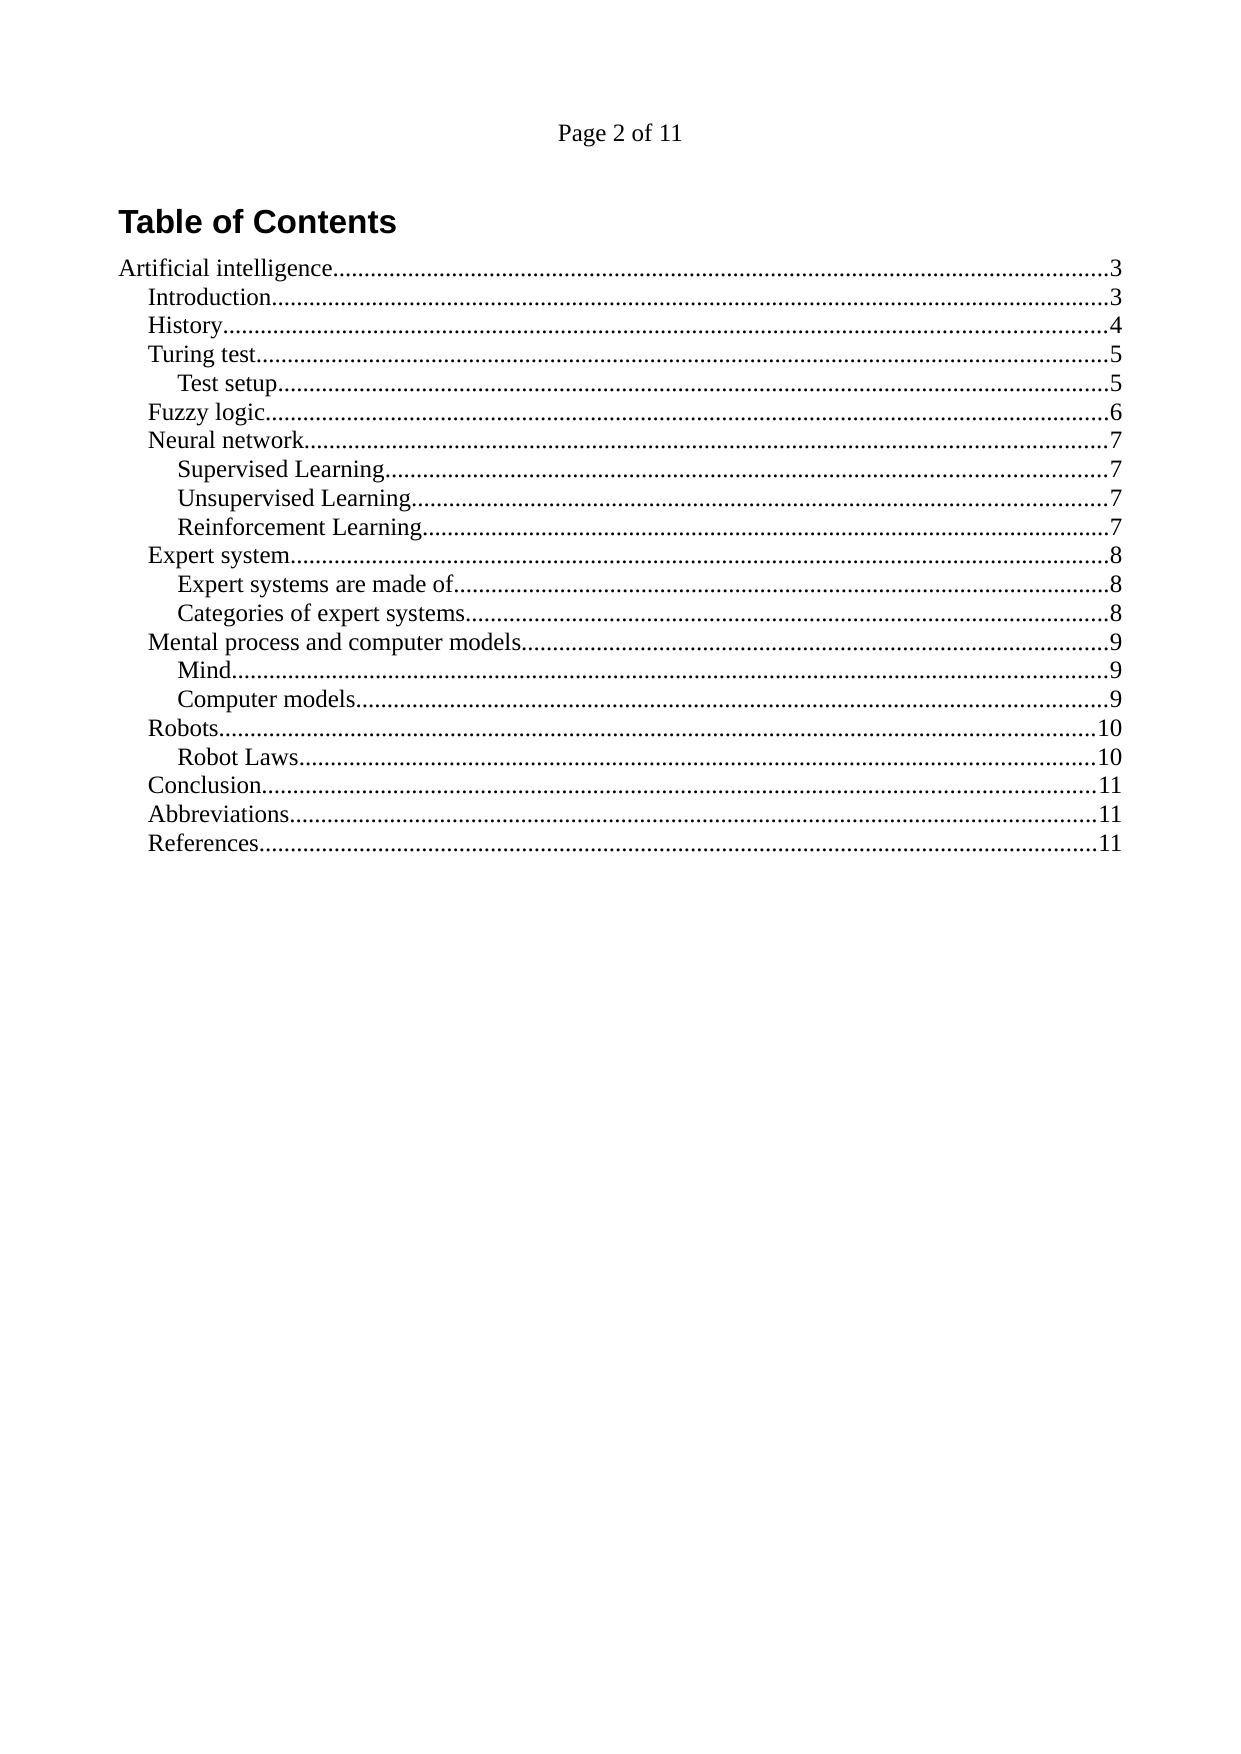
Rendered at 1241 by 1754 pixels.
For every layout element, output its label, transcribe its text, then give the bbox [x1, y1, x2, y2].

text Neural network 7 [148, 425, 1122, 454]
text Mental process and computer models 9 [148, 627, 1122, 655]
text Fuzzy logic 6 [148, 397, 1122, 425]
text Robots 10 [148, 713, 1122, 742]
text Turing test 5 [148, 339, 1122, 368]
text Expert systems are made of 8 [177, 569, 1122, 598]
text History 4 [148, 310, 1122, 339]
subtitle Table of Contents [118, 202, 1122, 240]
text Artificial intelligence 3 [118, 253, 1122, 282]
text Unsupervised Learning 7 [177, 483, 1122, 512]
text Mind 9 [177, 655, 1122, 684]
text Abbreviations 11 [148, 799, 1122, 828]
text Reinforcement Learning 7 [177, 512, 1122, 540]
text Categories of expert systems 8 [177, 598, 1122, 627]
text Computer models 9 [177, 684, 1122, 713]
text Supervised Learning 7 [177, 454, 1122, 483]
text Robot Laws 10 [177, 742, 1122, 770]
text Introduction 3 [148, 282, 1122, 310]
text Test setup 5 [177, 368, 1122, 397]
text Conclusion 11 [148, 770, 1122, 799]
text Expert system 8 [148, 540, 1122, 569]
text References 11 [148, 828, 1122, 857]
